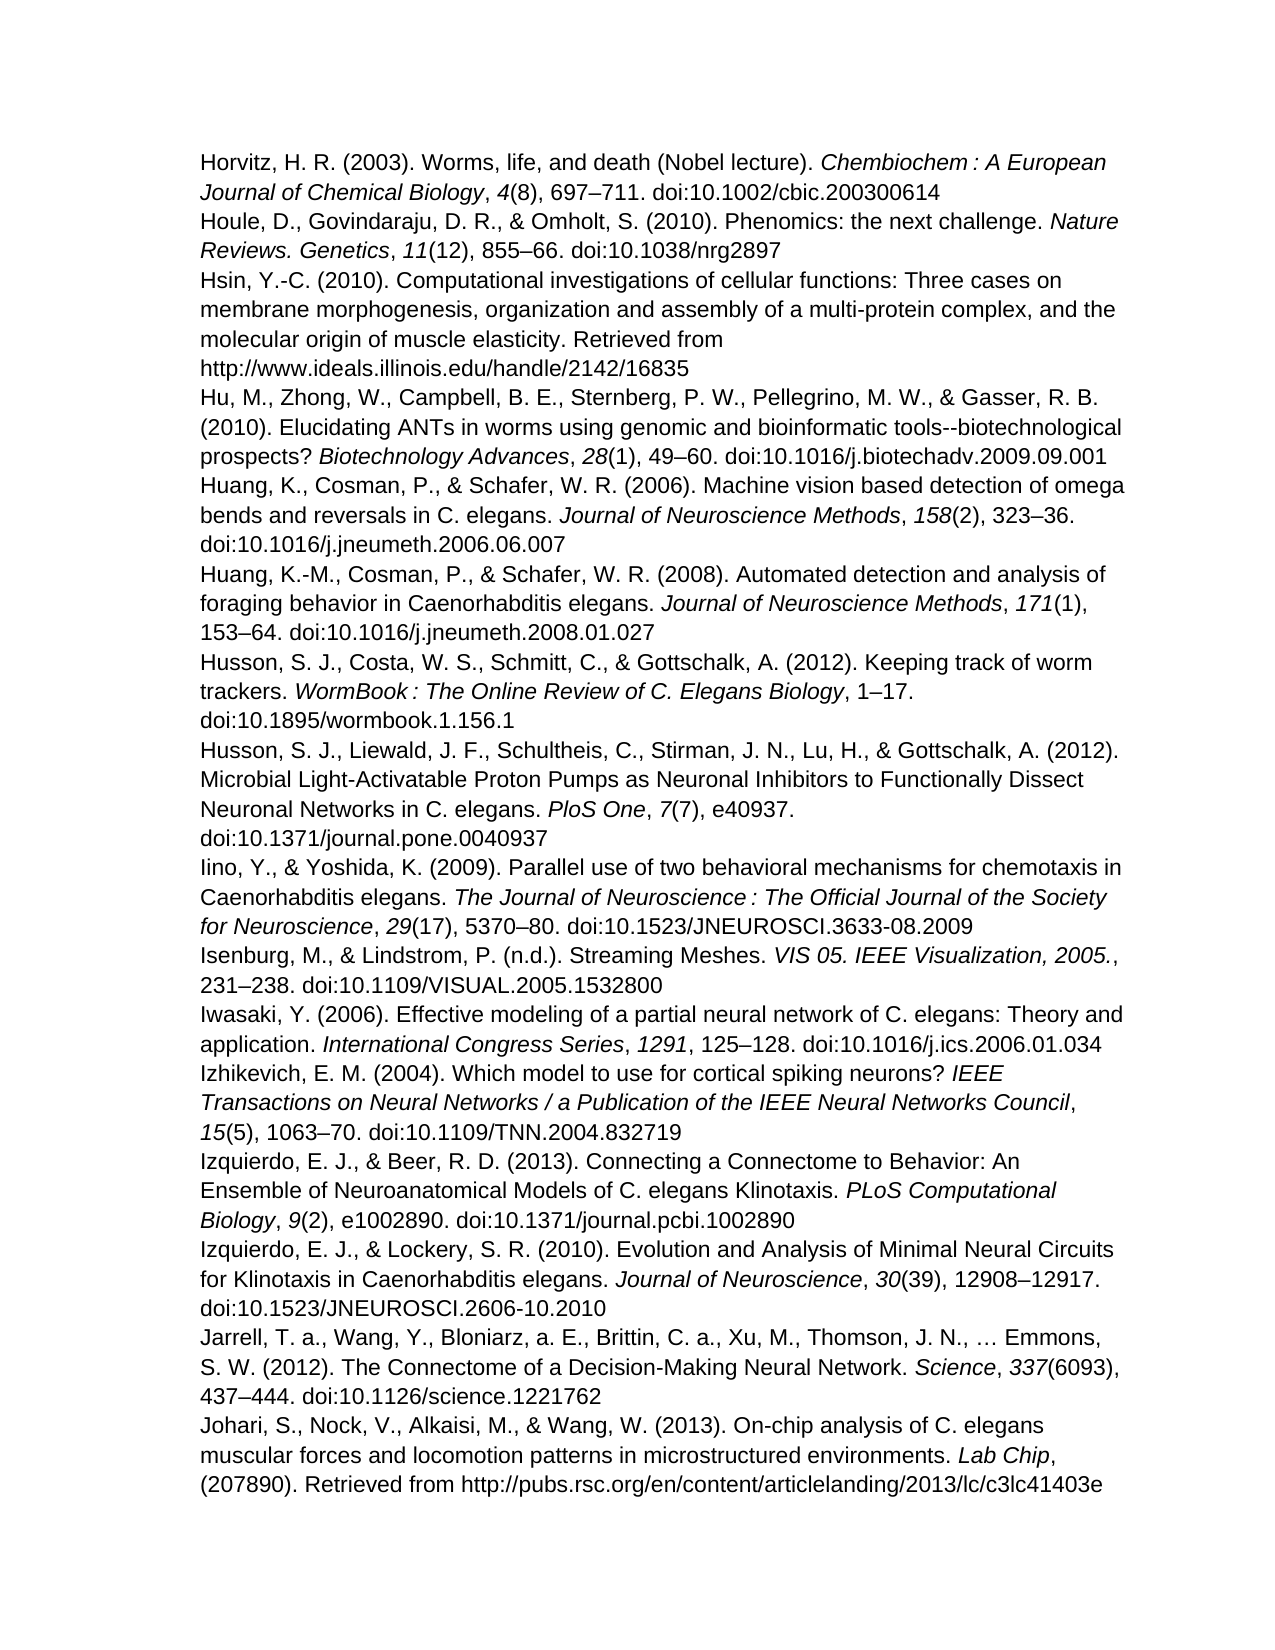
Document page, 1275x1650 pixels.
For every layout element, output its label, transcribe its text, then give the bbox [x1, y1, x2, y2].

text Iino, Y., & Yoshida, K. (2009). Parallel use of two behavioral mechanisms for chemotaxis in Caenorhabditis elegans. The Journal of Neuroscience : The Official Journal of the Society for Neuroscience, 29(17), 5370–80. doi:10.1523/JNEUROSCI.3633-08.2009 [200, 855, 1125, 939]
text Izquierdo, E. J., & Beer, R. D. (2013). Connecting a Connectome to Behavior: An Ensemble of Neuroanatomical Models of C. elegans Klinotaxis. PLoS Computational Biology, 9(2), e1002890. doi:10.1371/journal.pcbi.1002890 [200, 1149, 1125, 1233]
text Johari, S., Nock, V., Alkaisi, M., & Wang, W. (2013). On-chip analysis of C. elegans muscular forces and locomotion patterns in microstructured environments. Lab Chip, (207890). Retrieved from http://pubs.rsc.org/en/content/articlelanding/2013/lc/c3lc41403e [200, 1413, 1125, 1497]
text Husson, S. J., Costa, W. S., Schmitt, C., & Gottschalk, A. (2012). Keeping track of worm trackers. WormBook : The Online Review of C. Elegans Biology, 1–17. doi:10.1895/wormbook.1.156.1 [200, 649, 1125, 734]
text Huang, K., Cosman, P., & Schafer, W. R. (2006). Machine vision based detection of omega bends and reversals in C. elegans. Journal of Neuroscience Methods, 158(2), 323–36. doi:10.1016/j.jneumeth.2006.06.007 [200, 473, 1125, 557]
text Izhikevich, E. M. (2004). Which model to use for cortical spiking neurons? IEEE Transactions on Neural Networks / a Publication of the IEEE Neural Networks Council, 15(5), 1063–70. doi:10.1109/TNN.2004.832719 [200, 1061, 1125, 1145]
text Iwasaki, Y. (2006). Effective modeling of a partial neural network of C. elegans: Theory and application. International Congress Series, 1291, 125–128. doi:10.1016/j.ics.2006.01.034 [200, 1002, 1125, 1057]
text Husson, S. J., Liewald, J. F., Schultheis, C., Stirman, J. N., Lu, H., & Gottschalk, A. (2012). Microbial Light-Activatable Proton Pumps as Neuronal Inhibitors to Functionally Dissect Neuronal Networks in C. elegans. PloS One, 7(7), e40937. doi:10.1371/journal.pone.0040937 [200, 737, 1125, 851]
text Huang, K.-M., Cosman, P., & Schafer, W. R. (2008). Automated detection and analysis of foraging behavior in Caenorhabditis elegans. Journal of Neuroscience Methods, 171(1), 153–64. doi:10.1016/j.jneumeth.2008.01.027 [200, 561, 1125, 646]
text Izquierdo, E. J., & Lockery, S. R. (2010). Evolution and Analysis of Minimal Neural Circuits for Klinotaxis in Caenorhabditis elegans. Journal of Neuroscience, 30(39), 12908–12917. doi:10.1523/JNEUROSCI.2606-10.2010 [200, 1237, 1125, 1321]
text Houle, D., Govindaraju, D. R., & Omholt, S. (2010). Phenomics: the next challenge. Nature Reviews. Genetics, 11(12), 855–66. doi:10.1038/nrg2897 [200, 209, 1125, 264]
text Isenburg, M., & Lindstrom, P. (n.d.). Streaming Meshes. VIS 05. IEEE Visualization, 2005., 231–238. doi:10.1109/VISUAL.2005.1532800 [200, 943, 1125, 998]
text Jarrell, T. a., Wang, Y., Bloniarz, a. E., Brittin, C. a., Xu, M., Thomson, J. N., … Emmons, S. W. (2012). The Connectome of a Decision-Making Neural Network. Science, 337(6093), 437–444. doi:10.1126/science.1221762 [200, 1325, 1125, 1409]
text Hu, M., Zhong, W., Campbell, B. E., Sternberg, P. W., Pellegrino, M. W., & Gasser, R. B. (2010). Elucidating ANTs in worms using genomic and bioinformatic tools--biotechnological prospects? Biotechnology Advances, 28(1), 49–60. doi:10.1016/j.biotechadv.2009.09.001 [200, 385, 1125, 469]
text Horvitz, H. R. (2003). Worms, life, and death (Nobel lecture). Chembiochem : A European Journal of Chemical Biology, 4(8), 697–711. doi:10.1002/cbic.200300614 [200, 150, 1125, 205]
text Hsin, Y.-C. (2010). Computational investigations of cellular functions: Three cases on membrane morphogenesis, organization and assembly of a multi-protein complex, and the molecular origin of muscle elasticity. Retrieved from http://www.ideals.illinois.edu/handle/2142/16835 [200, 267, 1125, 381]
